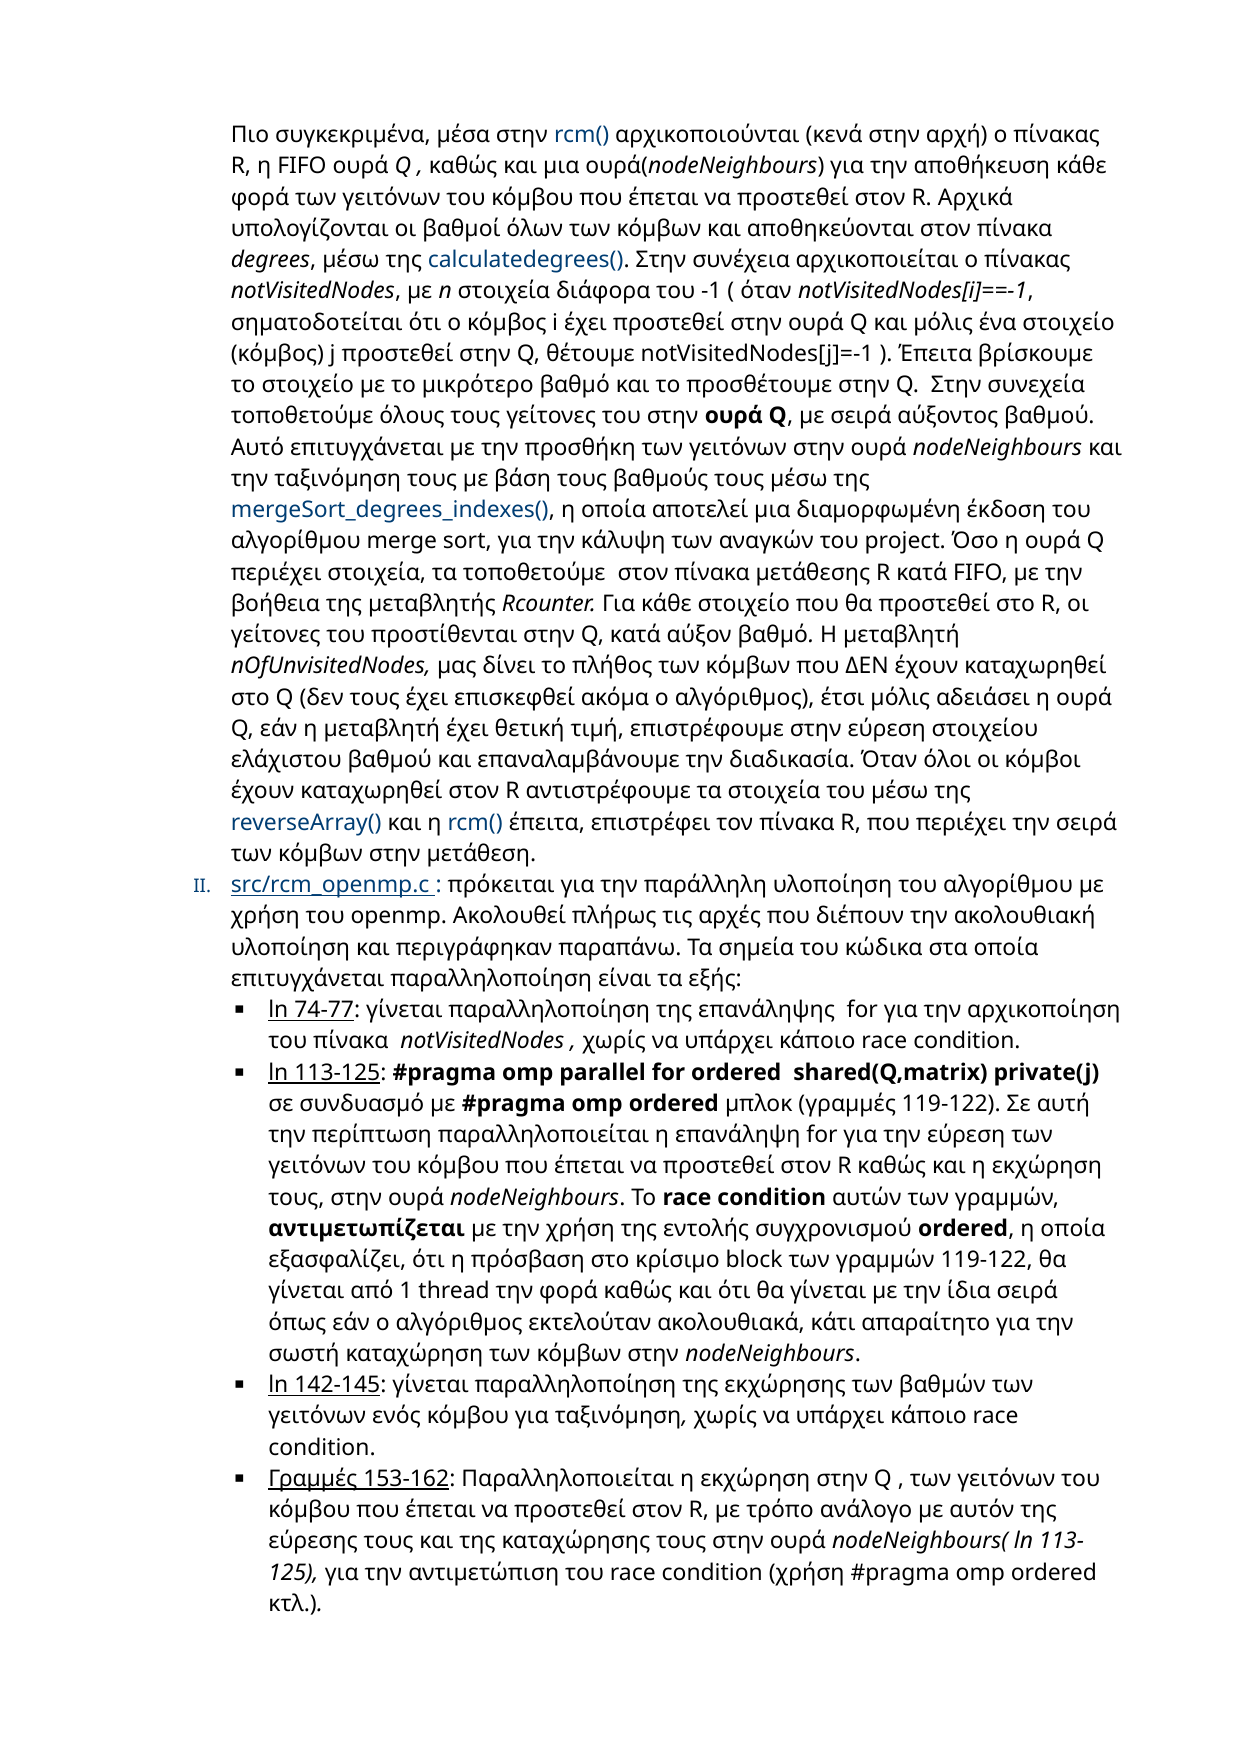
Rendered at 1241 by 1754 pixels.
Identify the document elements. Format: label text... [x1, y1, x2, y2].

list ln 74-77: γίνεται παραλληλοποίηση της επανάληψης for για την αρχικοποίηση του πίνακα notVisitedNodes , χωρίς να υπάρχει κάποιο race condition. [231, 993, 1122, 1056]
list Γραμμές 153-162: Παραλληλοποιείται η εκχώρηση στην Q , των γειτόνων του κόμβου που έπεται να προστεθεί στον R, με τρόπο ανάλογο με αυτόν της εύρεσης τους και της καταχώρησης τους στην ουρά nodeNeighbours( ln 113-125), για την αντιμετώπιση του race condition (χρήση #pragma omp ordered κτλ.). [231, 1462, 1122, 1618]
list ln 142-145: γίνεται παραλληλοποίηση της εκχώρησης των βαθμών των γειτόνων ενός κόμβου για ταξινόμηση, χωρίς να υπάρχει κάποιο race condition. [231, 1368, 1122, 1462]
list Πιο συγκεκριμένα, μέσα στην rcm() αρχικοποιούνται (κενά στην αρχή) ο πίνακας R, η FIFO ουρά Q , καθώς και μια ουρά(nodeNeighbours) για την αποθήκευση κάθε φορά των γειτόνων του κόμβου που έπεται να προστεθεί στον R. Αρχικά υπολογίζονται οι βαθμοί όλων των κόμβων και αποθηκεύονται στον πίνακα degrees, μέσω της calculatedegrees(). Στην συνέχεια αρχικοποιείται ο πίνακας notVisitedNodes, με n στοιχεία διάφορα του -1 ( όταν notVisitedNodes[i]==-1, σηματοδοτείται ότι ο κόμβος i έχει προστεθεί στην ουρά Q και μόλις ένα στοιχείο (κόμβος) j προστεθεί στην Q, θέτουμε notVisitedNodes[j]=-1 ). Έπειτα βρίσκουμε το στοιχείο με το μικρότερο βαθμό και το προσθέτουμε στην Q. Στην συνεχεία τοποθετούμε όλους τους γείτονες του στην ουρά Q, με σειρά αύξοντος βαθμού. Αυτό επιτυγχάνεται με την προσθήκη των γειτόνων στην ουρά nodeNeighbours και την ταξινόμηση τους με βάση τους βαθμούς τους μέσω της mergeSort_degrees_indexes(), η οποία αποτελεί μια διαμορφωμένη έκδοση του αλγορίθμου merge sort, για την κάλυψη των αναγκών του project. Όσο η ουρά Q περιέχει στοιχεία, τα τοποθετούμε στον πίνακα μετάθεσης R κατά FIFO, με την βοήθεια της μεταβλητής Rcounter. Για κάθε στοιχείο που θα προστεθεί στο R, οι γείτονες του προστίθενται στην Q, κατά αύξον βαθμό. Η μεταβλητή nOfUnvisitedNodes, μας δίνει το πλήθος των κόμβων που ΔΕΝ έχουν καταχωρηθεί στο Q (δεν τους έχει επισκεφθεί ακόμα ο αλγόριθμος), έτσι μόλις αδειάσει η ουρά Q, εάν η μεταβλητή έχει θετική τιμή, επιστρέφουμε στην εύρεση στοιχείου ελάχιστου βαθμού και επαναλαμβάνουμε την διαδικασία. Όταν όλοι οι κόμβοι έχουν καταχωρηθεί στον R αντιστρέφουμε τα στοιχεία του μέσω της reverseArray() και η rcm() έπειτα, επιστρέφει τον πίνακα R, που περιέχει την σειρά των κόμβων στην μετάθεση. [193, 118, 1122, 868]
list ln 113-125: #pragma omp parallel for ordered shared(Q,matrix) private(j) σε συνδυασμό με #pragma omp ordered μπλοκ (γραμμές 119-122). Σε αυτή την περίπτωση παραλληλοποιείται η επανάληψη for για την εύρεση των γειτόνων του κόμβου που έπεται να προστεθεί στον R καθώς και η εκχώρηση τους, στην ουρά nodeNeighbours. Το race condition αυτών των γραμμών, αντιμετωπίζεται με την χρήση της εντολής συγχρονισμού ordered, η οποία εξασφαλίζει, ότι η πρόσβαση στο κρίσιμο block των γραμμών 119-122, θα γίνεται από 1 thread την φορά καθώς και ότι θα γίνεται με την ίδια σειρά όπως εάν ο αλγόριθμος εκτελούταν ακολουθιακά, κάτι απαραίτητο για την σωστή καταχώρηση των κόμβων στην nodeNeighbours. [231, 1056, 1122, 1368]
list src/rcm_openmp.c : πρόκειται για την παράλληλη υλοποίηση του αλγορίθμου με χρήση του openmp. Ακολουθεί πλήρως τις αρχές που διέπουν την ακολουθιακή υλοποίηση και περιγράφηκαν παραπάνω. Τα σημεία του κώδικα στα οποία επιτυγχάνεται παραλληλοποίηση είναι τα εξής: [193, 868, 1122, 993]
